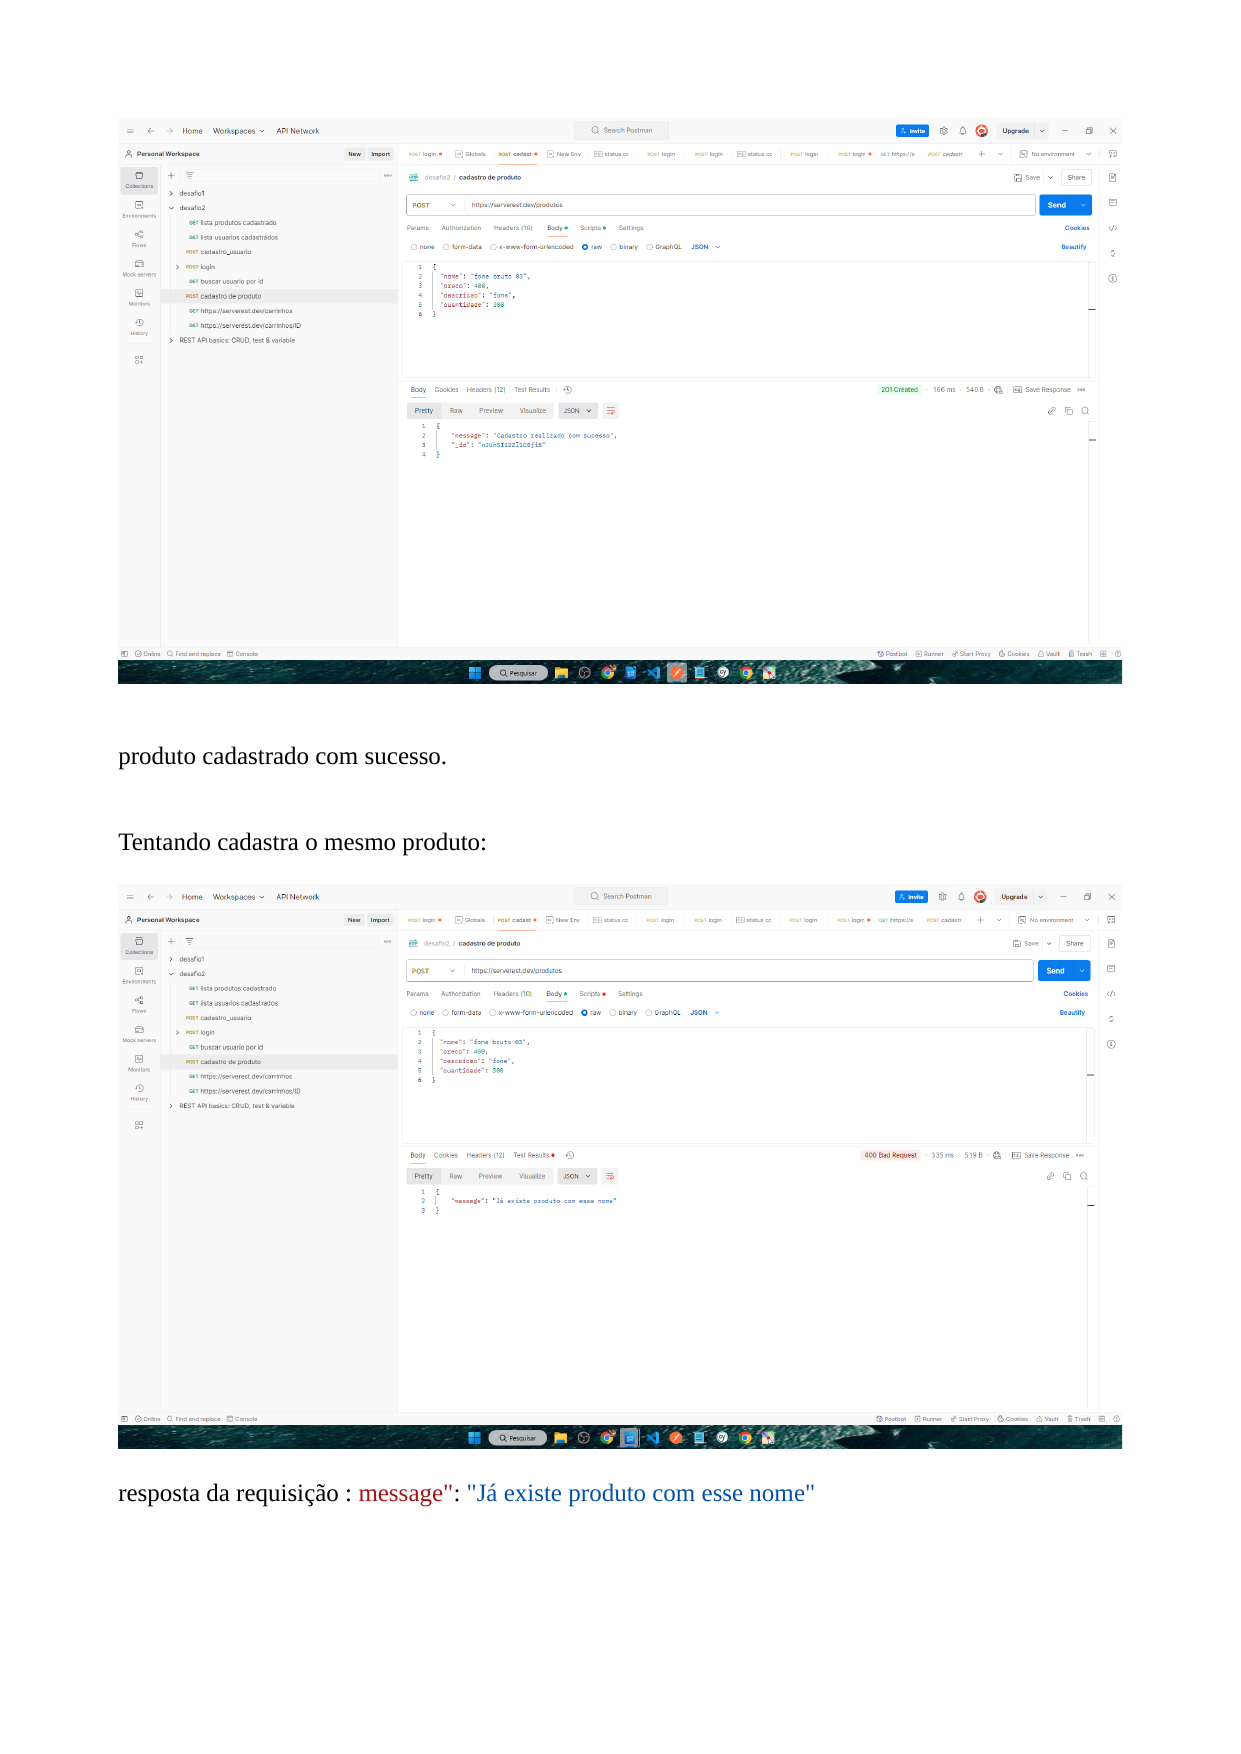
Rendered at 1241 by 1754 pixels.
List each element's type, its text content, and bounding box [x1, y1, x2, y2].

text produto cadastrado com sucesso. Tentando cadastra o mesmo produto: [118, 684, 1122, 856]
text resposta da requisição : message": "Já existe produto com esse nome" [118, 1449, 1122, 1506]
picture [118, 118, 1123, 684]
picture [118, 884, 1123, 1449]
